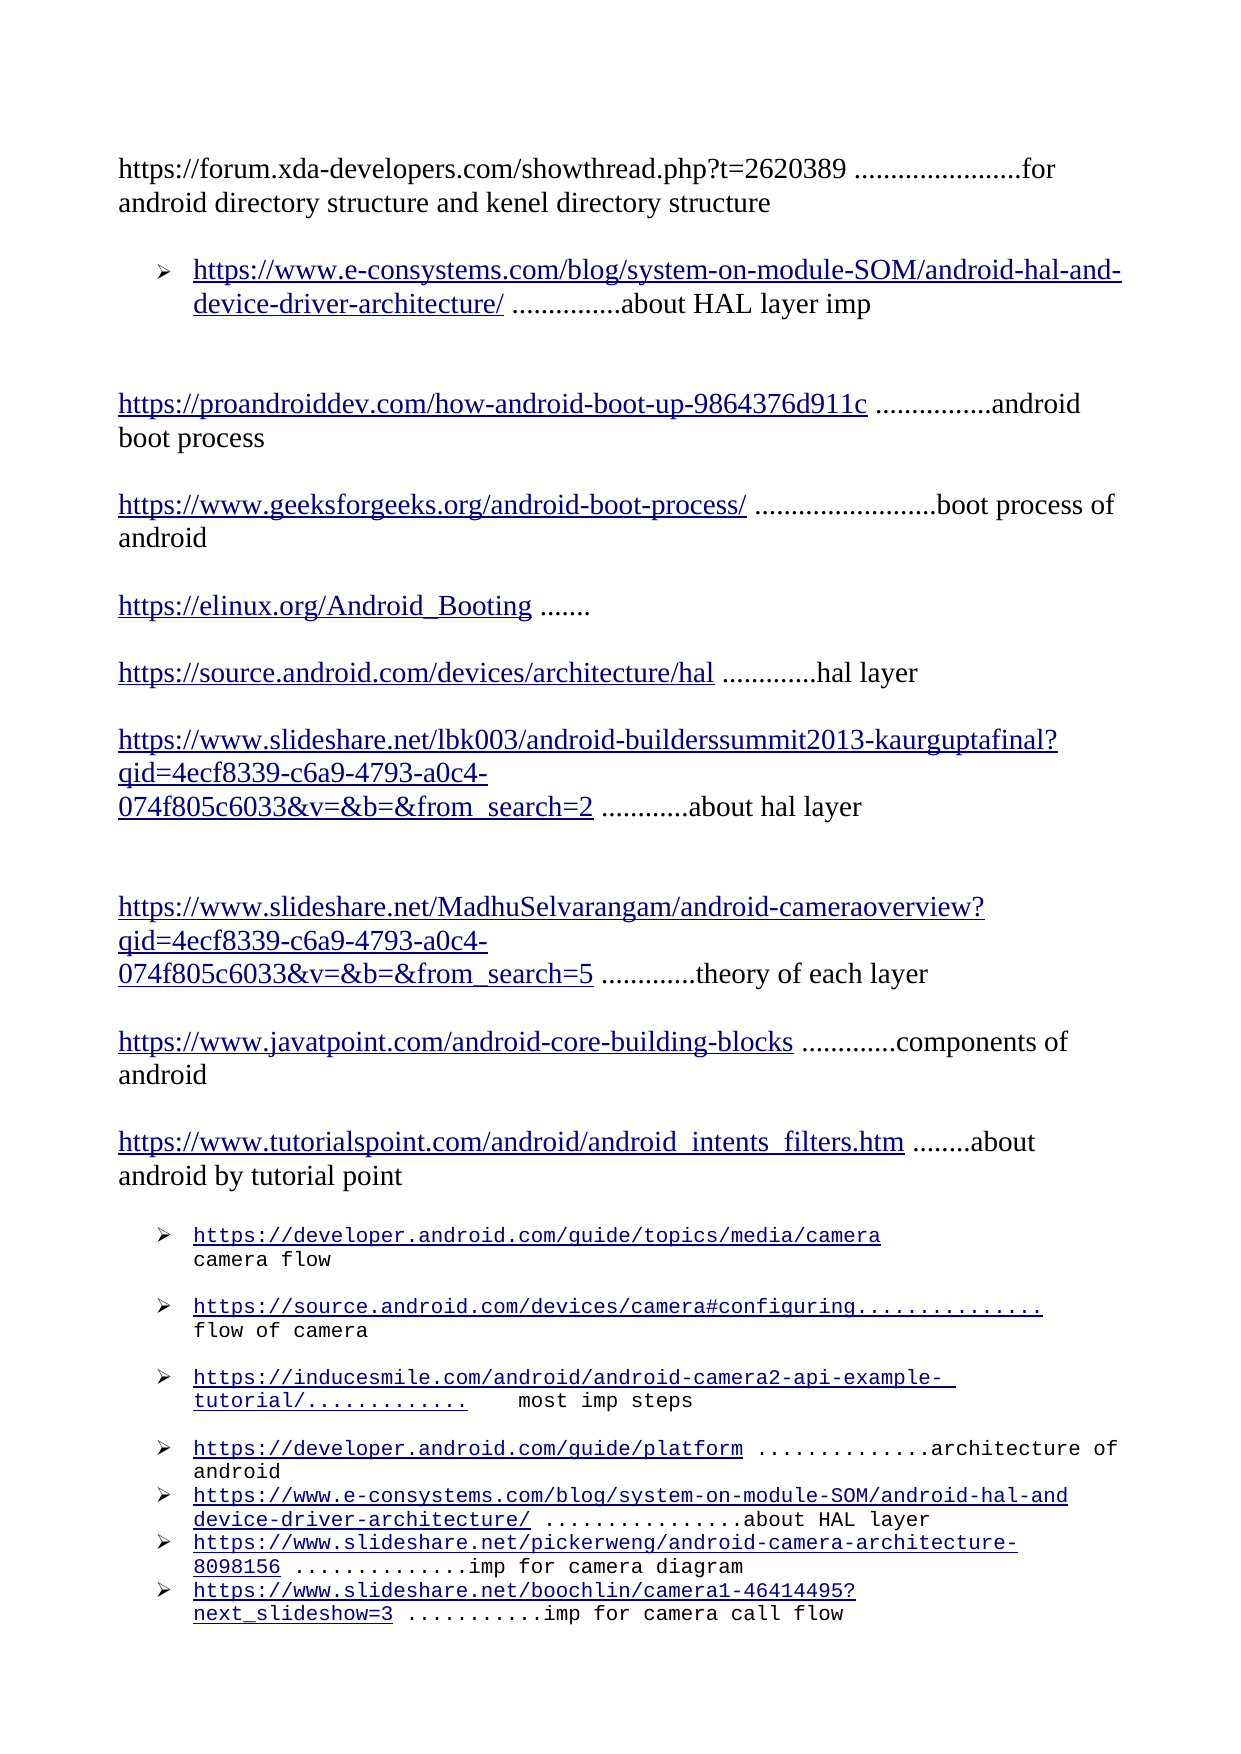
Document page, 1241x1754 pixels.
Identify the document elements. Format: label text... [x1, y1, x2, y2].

list https://inducesmile.com/android/android-camera2-api-example- tutorial/............. most imp steps [156, 1367, 1122, 1414]
list https://developer.android.com/guide/platform ..............architecture of android [156, 1438, 1122, 1485]
list https://www.slideshare.net/pickerweng/android-camera-architecture-8098156 ..............imp for camera diagram [156, 1532, 1122, 1580]
list flow of camera [156, 1319, 1122, 1343]
text https://proandroiddev.com/how-android-boot-up-9864376d911c ................android boot process [118, 386, 1122, 453]
list https://www.slideshare.net/boochlin/camera1-46414495?next_slideshow=3 ...........imp for camera call flow [156, 1580, 1122, 1627]
list https://source.android.com/devices/camera#configuring............... [156, 1296, 1122, 1319]
list https://developer.android.com/guide/topics/media/camera [156, 1225, 1122, 1249]
text https://www.geeksforgeeks.org/android-boot-process/ .........................boot process of android [118, 487, 1122, 554]
text https://elinux.org/Android_Booting ....... [118, 588, 1122, 621]
list https://www.e-consystems.com/blog/system-on-module-SOM/android-hal-and device-driver-architecture/ ................about HAL layer [156, 1485, 1122, 1532]
text https://www.tutorialspoint.com/android/android_intents_filters.htm ........about android by tutorial point [118, 1124, 1122, 1191]
list camera flow [156, 1249, 1122, 1272]
text https://forum.xda-developers.com/showthread.php?t=2620389 .......................for android directory structure and kenel directory structure [118, 152, 1122, 219]
text https://source.android.com/devices/architecture/hal .............hal layer [118, 655, 1122, 688]
text https://www.javatpoint.com/android-core-building-blocks .............components of android [118, 1024, 1122, 1091]
text https://www.slideshare.net/MadhuSelvarangam/android-cameraoverview?qid=4ecf8339-c6a9-4793-a0c4-074f805c6033&v=&b=&from_search=5 .............theory of each layer [118, 889, 1122, 990]
list https://www.e-consystems.com/blog/system-on-module-SOM/android-hal-and-device-driver-architecture/ ...............about HAL layer imp [156, 252, 1122, 319]
text https://www.slideshare.net/lbk003/android-builderssummit2013-kaurguptafinal?qid=4ecf8339-c6a9-4793-a0c4-074f805c6033&v=&b=&from_search=2 ............about hal layer [118, 722, 1122, 822]
